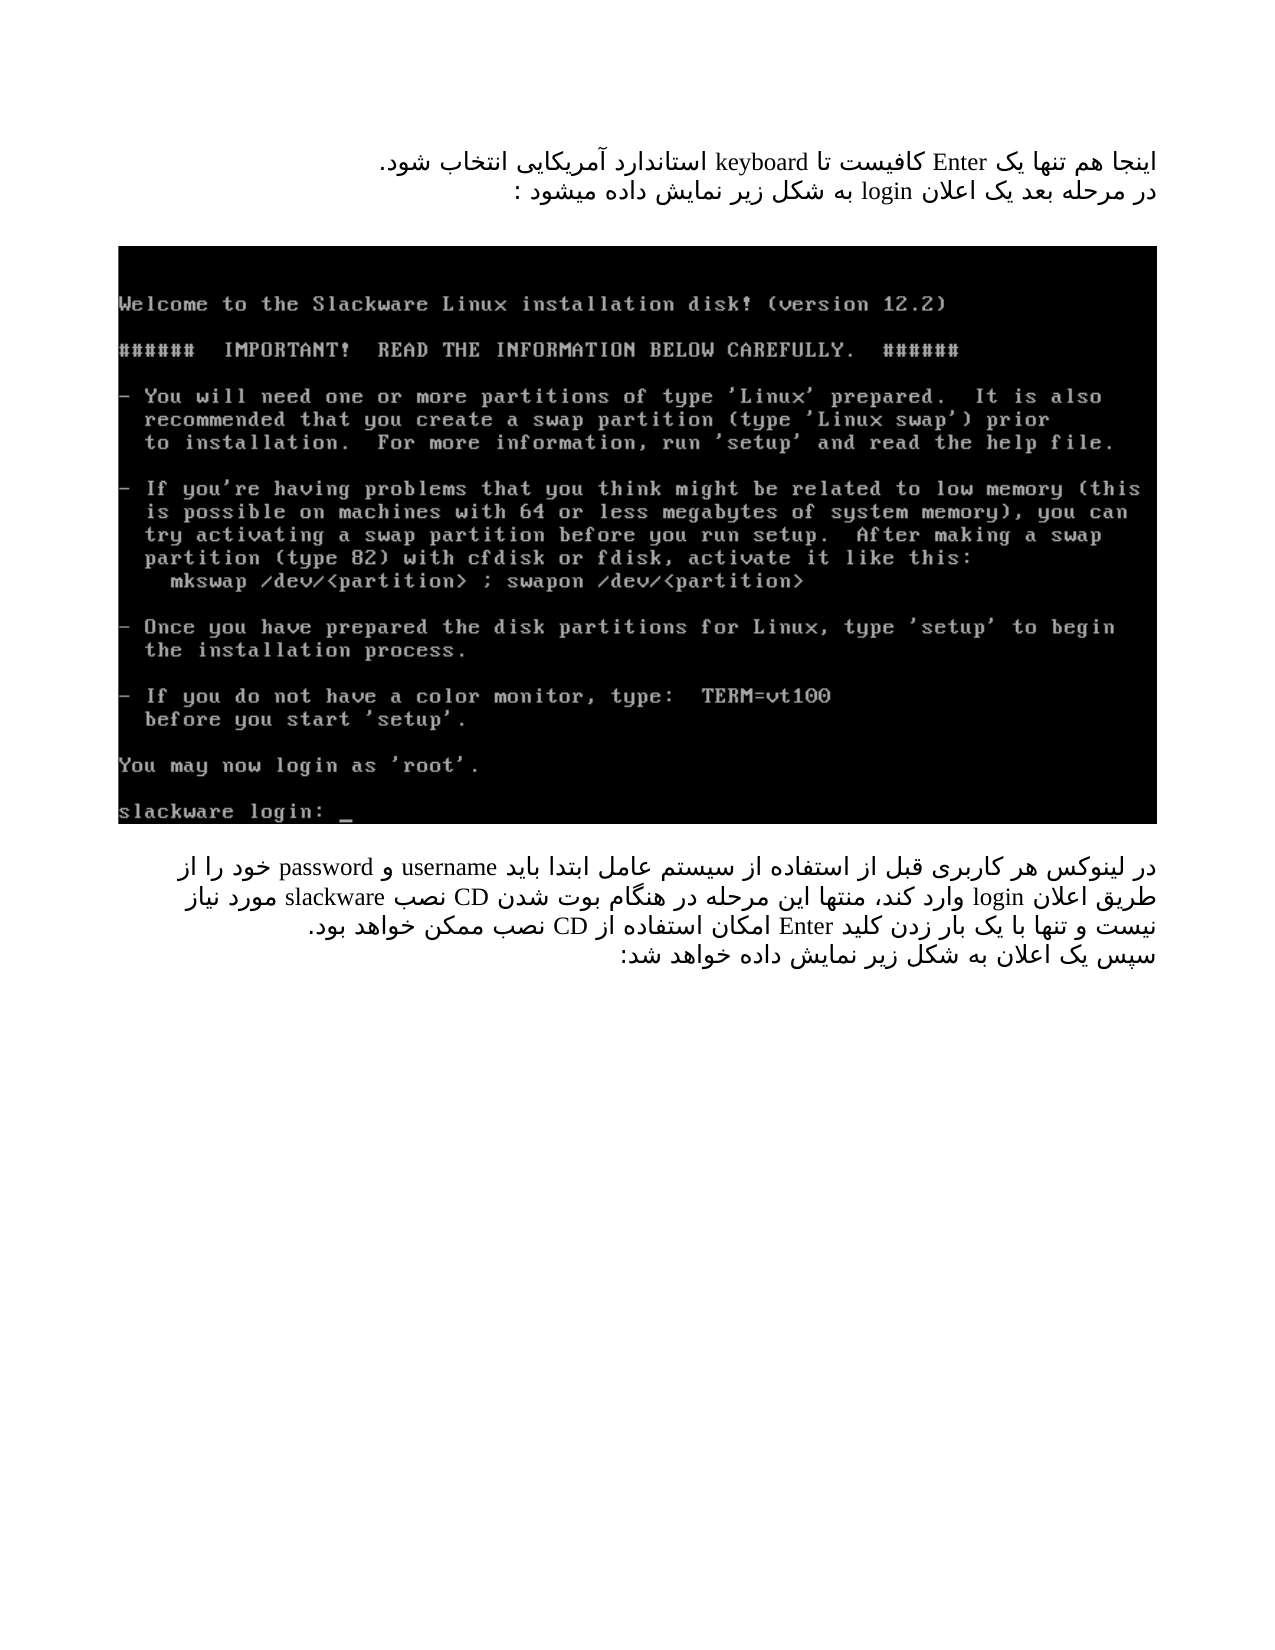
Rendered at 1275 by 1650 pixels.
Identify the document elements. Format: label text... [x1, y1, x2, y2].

text اینجا هم تنها یک Enter کافیست تا keyboard استاندارد آمریکایی انتخاب شود. [118, 147, 1157, 176]
text سپس یک اعلان به شکل زیر نمایش داده خواهد شد: [118, 940, 1157, 969]
text در مرحله بعد یک اعلان login به شکل زیر نمایش داده میشود : [118, 176, 1157, 205]
picture [118, 246, 1157, 824]
text در لینوکس هر کاربری قبل از استفاده از سیستم عامل ابتدا باید username و password خود را از طریق اعلان login وارد کند، منتها این مرحله در هنگام بوت شدن CD نصب slackware مورد نیاز نیست و تنها با یک بار زدن کلید Enter امکان استفاده از CD نصب ممکن خواهد بود. [118, 852, 1157, 940]
